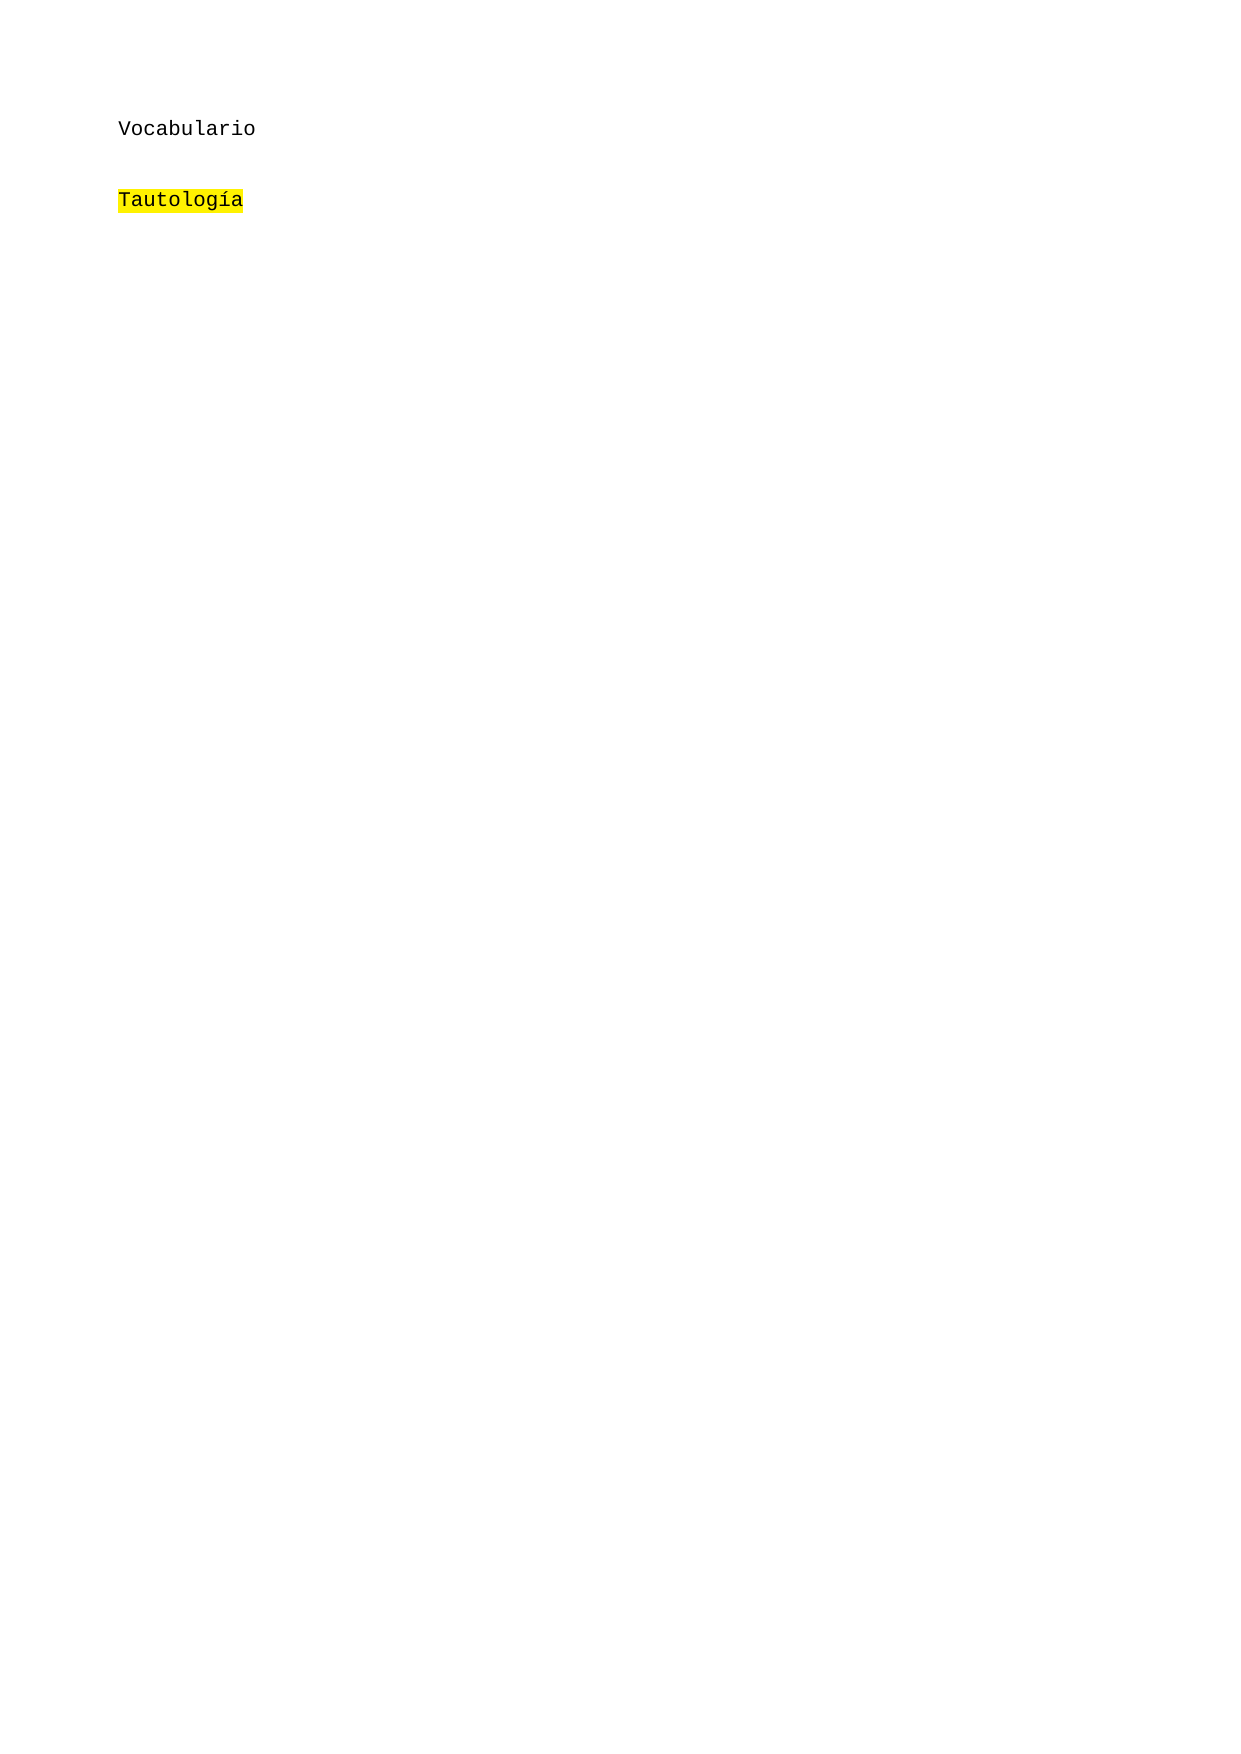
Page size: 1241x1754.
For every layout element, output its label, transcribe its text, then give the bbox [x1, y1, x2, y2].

text Tautología [118, 189, 1122, 213]
text Vocabulario [118, 118, 1122, 142]
